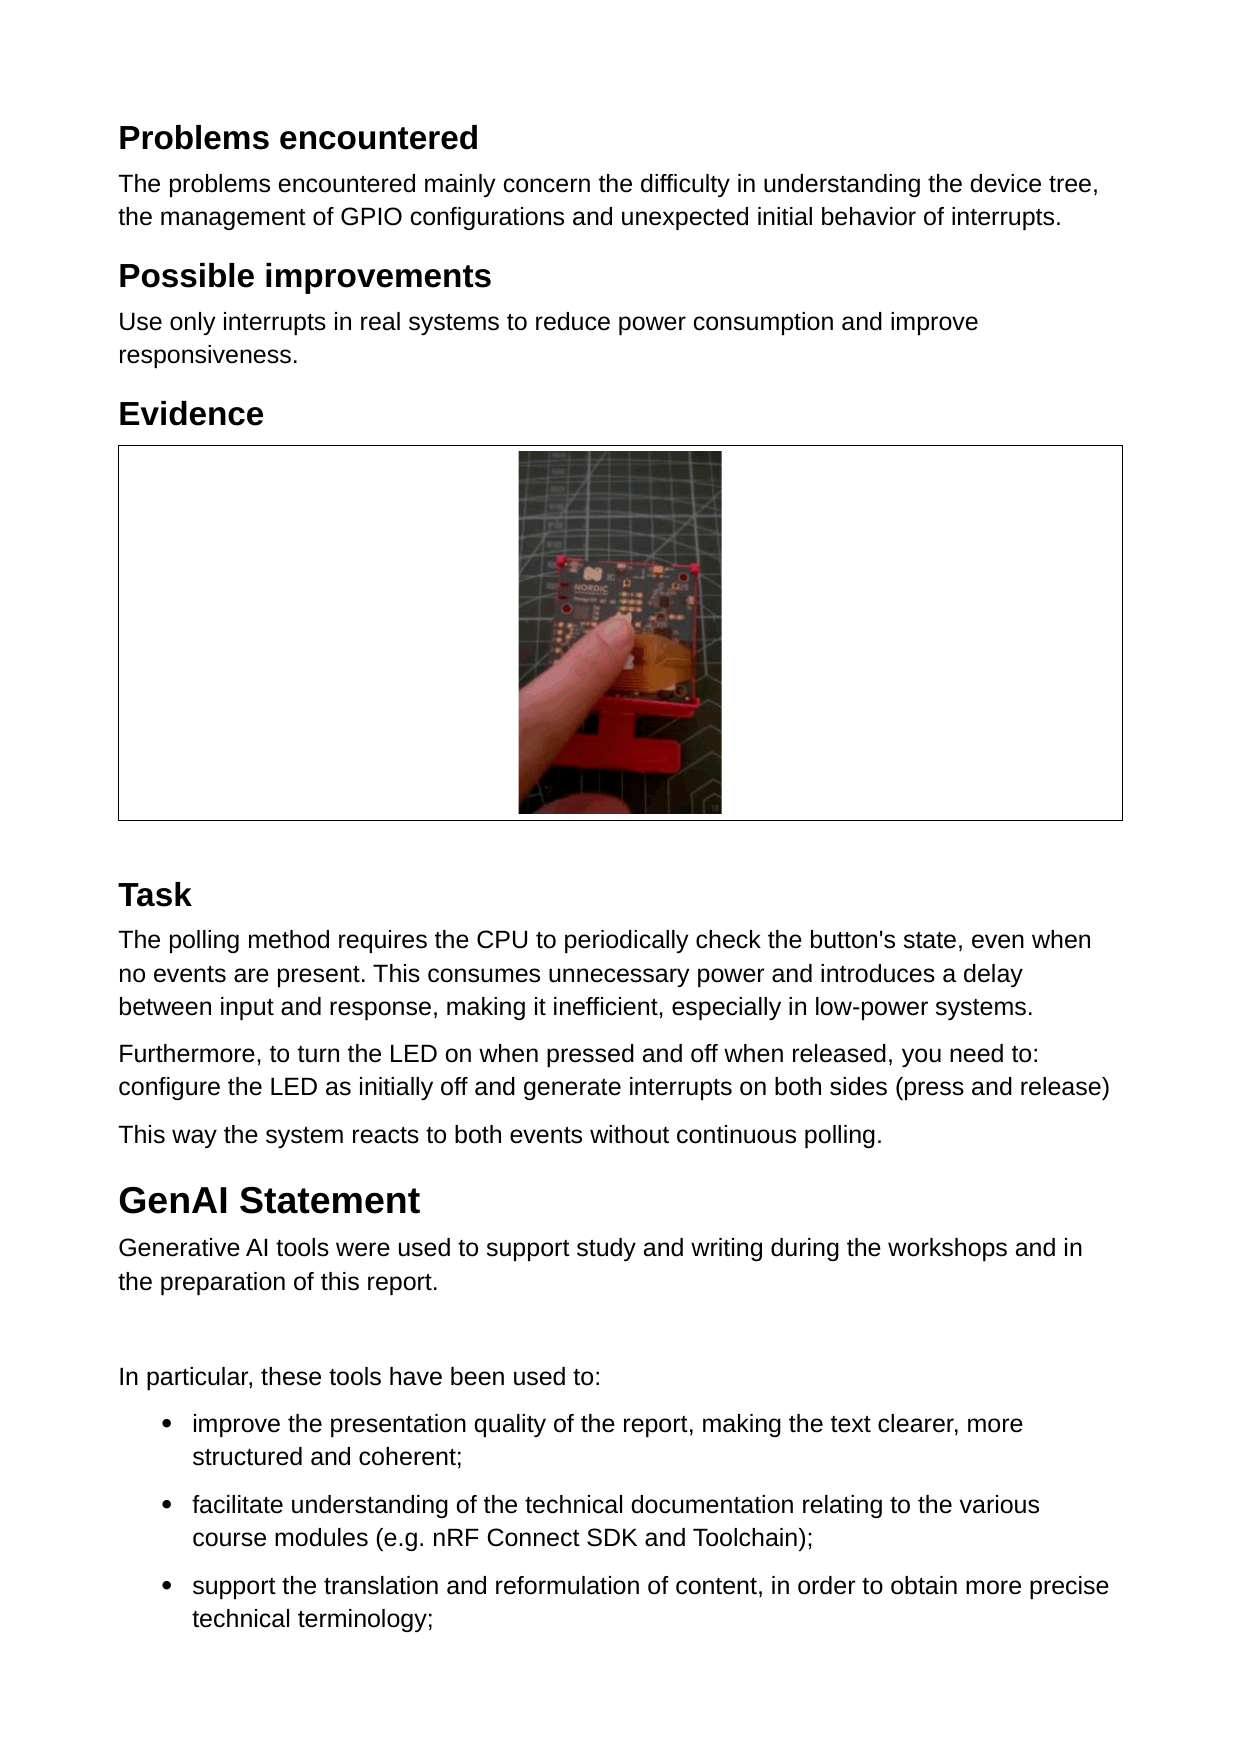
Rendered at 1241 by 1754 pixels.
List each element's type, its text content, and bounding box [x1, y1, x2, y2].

picture [518, 451, 722, 814]
subtitle Problems encountered [118, 118, 1122, 157]
subtitle GenAI Statement [118, 1178, 1122, 1221]
text This way the system reacts to both events without continuous polling. [118, 1120, 1122, 1148]
text Use only interrupts in real systems to reduce power consumption and improve responsiveness. [118, 307, 1122, 369]
subtitle Evidence [118, 394, 1122, 432]
text Generative AI tools were used to support study and writing during the workshops and in the preparation of this report. [118, 1233, 1122, 1295]
subtitle Task [118, 874, 1122, 913]
text Furthermore, to turn the LED on when pressed and off when released, you need to: configure the LED as initially off and generate interrupts on both sides (press and release) [118, 1039, 1122, 1101]
list improve the presentation quality of the report, making the text clearer, more structured and coherent; [162, 1409, 1122, 1471]
text The problems encountered mainly concern the difficulty in understanding the device tree, the management of GPIO configurations and unexpected initial behavior of interrupts. [118, 169, 1122, 231]
list facilitate understanding of the technical documentation relating to the various course modules (e.g. nRF Connect SDK and Toolchain); [162, 1490, 1122, 1552]
text In particular, these tools have been used to: [118, 1362, 1122, 1390]
text The polling method requires the CPU to periodically check the button's state, even when no events are present. This consumes unnecessary power and introduces a delay between input and response, making it inefficient, especially in low-power systems. [118, 926, 1122, 1020]
table_header [119, 446, 1122, 820]
list support the translation and reformulation of content, in order to obtain more precise technical terminology; [162, 1571, 1122, 1633]
subtitle Possible improvements [118, 256, 1122, 294]
